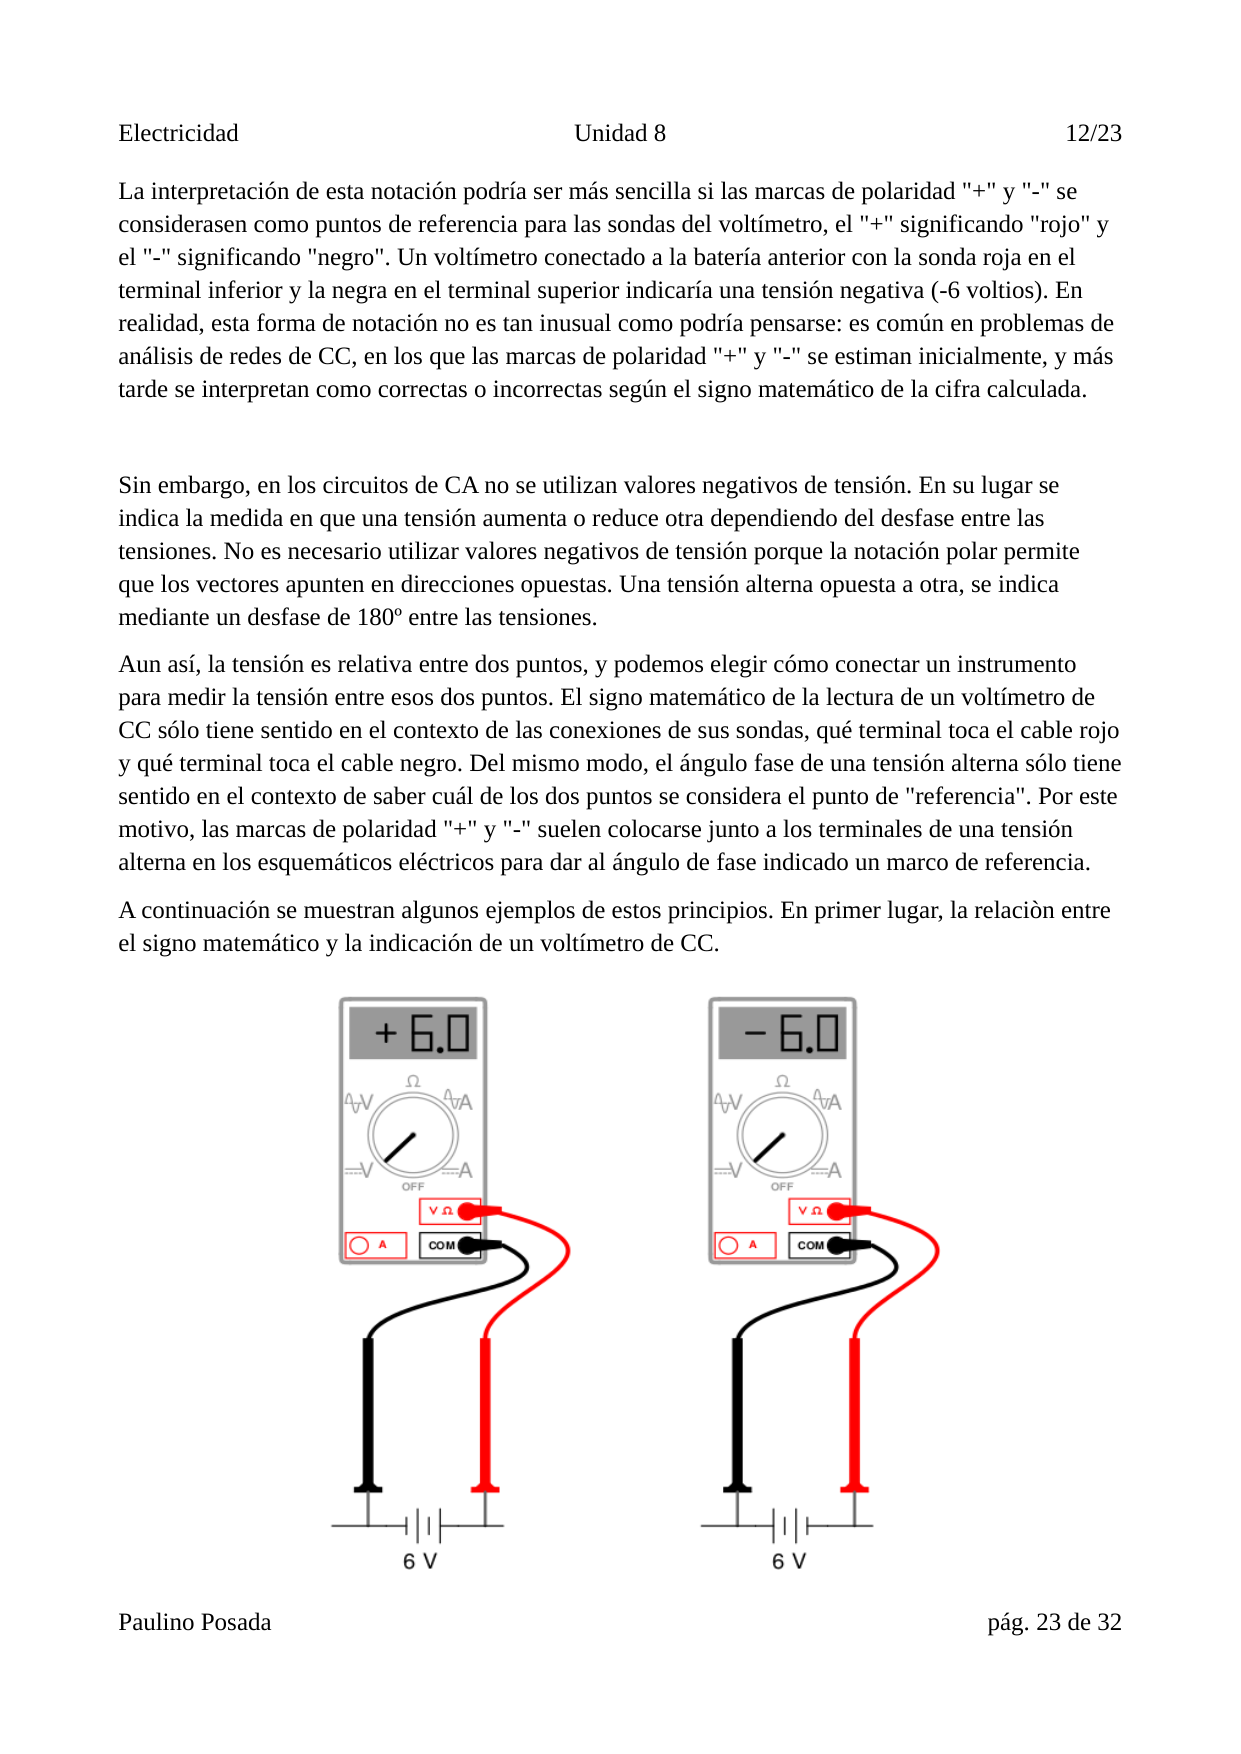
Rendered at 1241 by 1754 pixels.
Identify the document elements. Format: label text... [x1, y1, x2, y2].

text A continuación se muestran algunos ejemplos de estos principios. En primer lugar, la relaciòn entre el signo matemático y la indicación de un voltímetro de CC. [118, 895, 1122, 957]
text La interpretación de esta notación podría ser más sencilla si las marcas de polaridad "+" y "-" se considerasen como puntos de referencia para las sondas del voltímetro, el "+" significando "rojo" y el "-" significando "negro". Un voltímetro conectado a la batería anterior con la sonda roja en el terminal inferior y la negra en el terminal superior indicaría una tensión negativa (-6 voltios). En realidad, esta forma de notación no es tan inusual como podría pensarse: es común en problemas de análisis de redes de CC, en los que las marcas de polaridad "+" y "-" se estiman inicialmente, y más tarde se interpretan como correctas o incorrectas según el signo matemático de la cifra calculada. [118, 176, 1122, 403]
text Aun así, la tensión es relativa entre dos puntos, y podemos elegir cómo conectar un instrumento para medir la tensión entre esos dos puntos. El signo matemático de la lectura de un voltímetro de CC sólo tiene sentido en el contexto de las conexiones de sus sondas, qué terminal toca el cable rojo y qué terminal toca el cable negro. Del mismo modo, el ángulo fase de una tensión alterna sólo tiene sentido en el contexto de saber cuál de los dos puntos se considera el punto de "referencia". Por este motivo, las marcas de polaridad "+" y "-" suelen colocarse junto a los terminales de una tensión alterna en los esquemáticos eléctricos para dar al ángulo de fase indicado un marco de referencia. [118, 649, 1122, 876]
picture [287, 975, 953, 1579]
text Sin embargo, en los circuitos de CA no se utilizan valores negativos de tensión. En su lugar se indica la medida en que una tensión aumenta o reduce otra dependiendo del desfase entre las tensiones. No es necesario utilizar valores negativos de tensión porque la notación polar permite que los vectores apunten en direcciones opuestas. Una tensión alterna opuesta a otra, se indica mediante un desfase de 180º entre las tensiones. [118, 470, 1122, 631]
